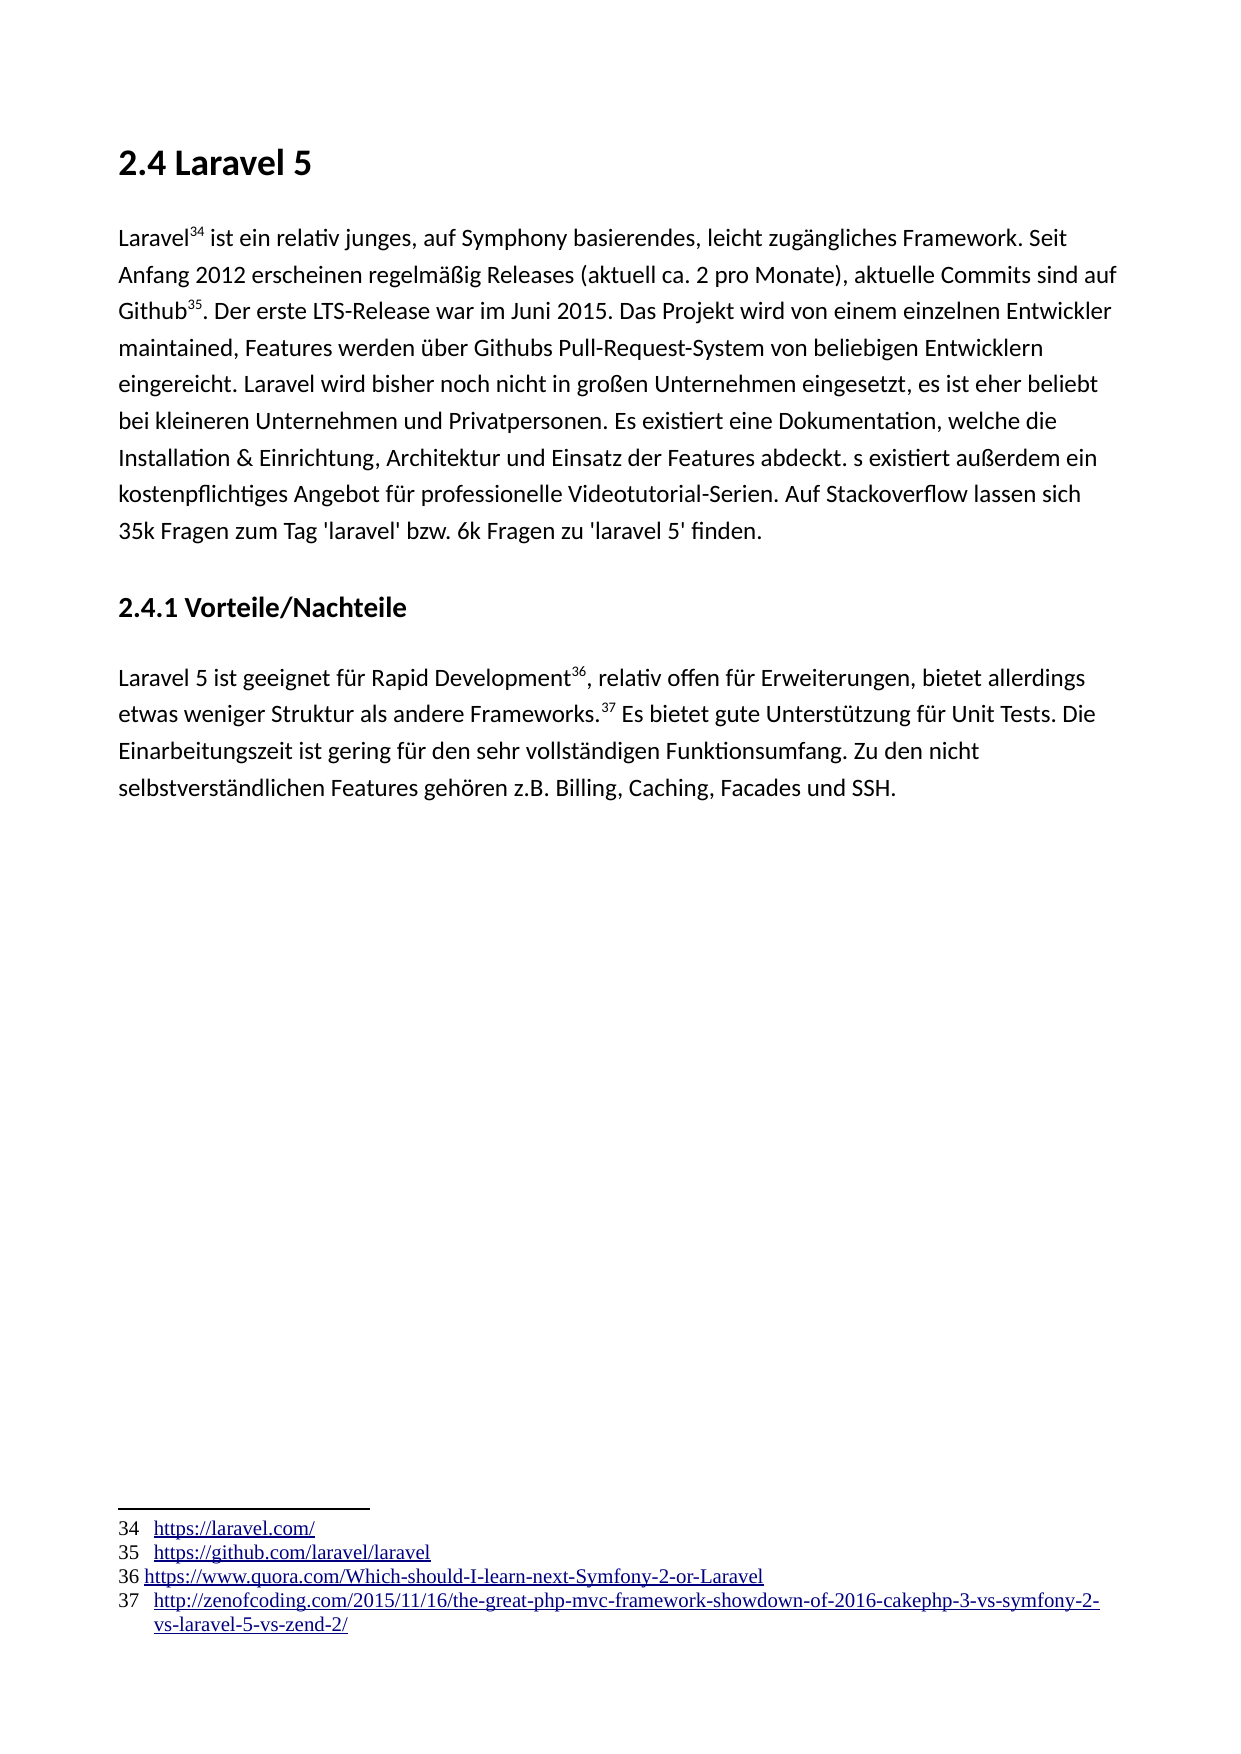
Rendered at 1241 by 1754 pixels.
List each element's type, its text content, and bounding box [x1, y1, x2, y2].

text https://laravel.com/ [118, 1516, 1122, 1539]
text Laravel ist ein relativ junges, auf Symphony basierendes, leicht zugängliches Framework. Seit Anfang 2012 erscheinen regelmäßig Releases (aktuell ca. 2 pro Monate), aktuelle Commits sind auf Github. Der erste LTS-Release war im Juni 2015. Das Projekt wird von einem einzelnen Entwickler maintained, Features werden über Githubs Pull-Request-System von beliebigen Entwicklern eingereicht. Laravel wird bisher noch nicht in großen Unternehmen eingesetzt, es ist eher beliebt bei kleineren Unternehmen und Privatpersonen. Es existiert eine Dokumentation, welche die Installation & Einrichtung, Architektur und Einsatz der Features abdeckt. s existiert außerdem ein kostenpflichtiges Angebot für professionelle Videotutorial-Serien. Auf Stackoverflow lassen sich 35k Fragen zum Tag 'laravel' bzw. 6k Fragen zu 'laravel 5' finden. [118, 222, 1122, 545]
text Laravel 5 ist geeignet für Rapid Development, relativ offen für Erweiterungen, bietet allerdings etwas weniger Struktur als andere Frameworks. Es bietet gute Unterstützung für Unit Tests. Die Einarbeitungszeit ist gering für den sehr vollständigen Funktionsumfang. Zu den nicht selbstverständlichen Features gehören z.B. Billing, Caching, Facades und SSH. [118, 662, 1122, 802]
subtitle 2.4 Laravel 5 [118, 139, 1122, 185]
subtitle 2.4.1 Vorteile/Nachteile [118, 589, 1122, 624]
text http://zenofcoding.com/2015/11/16/the-great-php-mvc-framework-showdown-of-2016-cakephp-3-vs-symfony-2-vs-laravel-5-vs-zend-2/ [118, 1588, 1122, 1636]
text https://github.com/laravel/laravel [118, 1539, 1122, 1564]
text https://www.quora.com/Which-should-I-learn-next-Symfony-2-or-Laravel [118, 1564, 1122, 1588]
